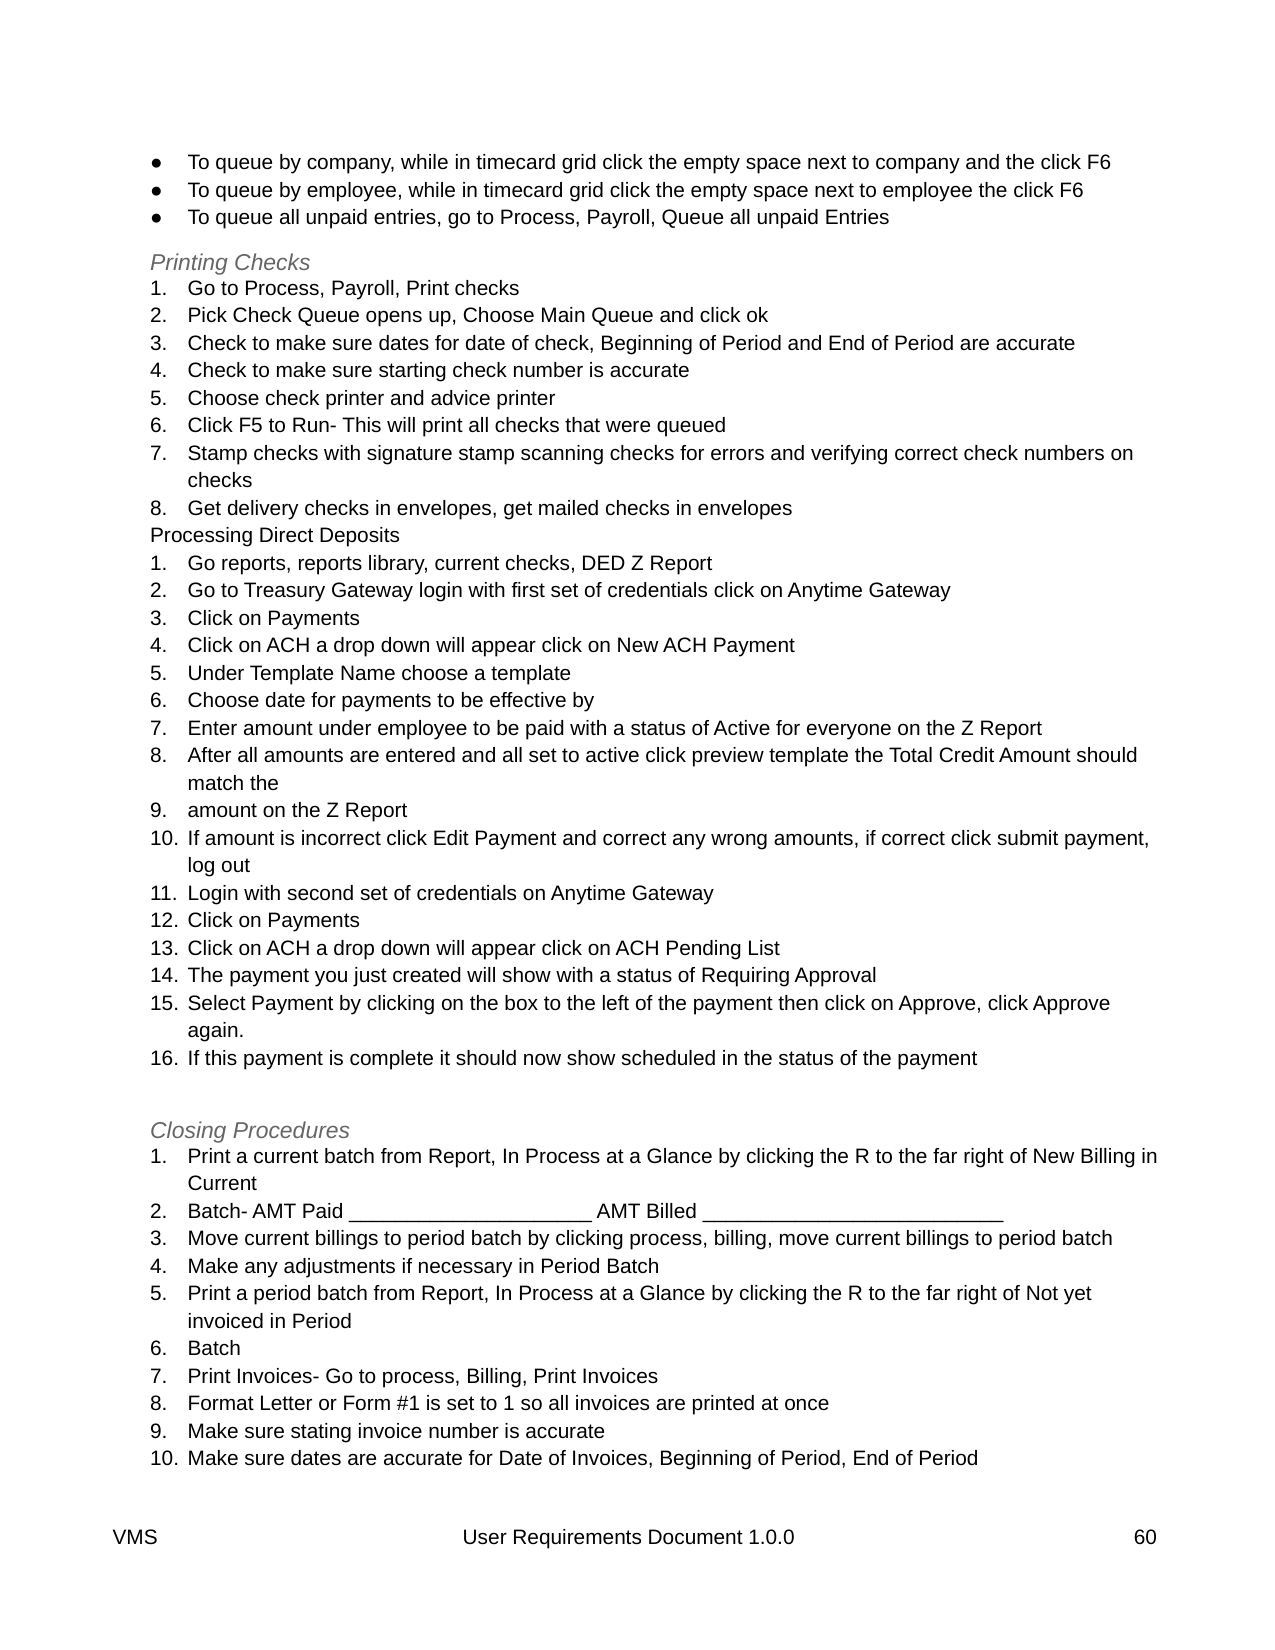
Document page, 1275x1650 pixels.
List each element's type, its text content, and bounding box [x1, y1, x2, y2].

list To queue by company, while in timecard grid click the empty space next to company and the click F6 [150, 150, 1162, 174]
list Click on ACH a drop down will appear click on New ACH Payment [150, 633, 1162, 657]
subtitle Printing Checks [150, 249, 1162, 276]
list Make any adjustments if necessary in Period Batch [150, 1253, 1162, 1277]
list Select Payment by clicking on the box to the left of the payment then click on Approve, click Approve again. [150, 991, 1162, 1042]
list Pick Check Queue opens up, Choose Main Queue and click ok [150, 303, 1162, 327]
list Click on ACH a drop down will appear click on ACH Pending List [150, 936, 1162, 959]
subtitle Closing Procedures [150, 1117, 1162, 1143]
list Click F5 to Run- This will print all checks that were queued [150, 413, 1162, 437]
list Choose check printer and advice printer [150, 386, 1162, 409]
list Make sure dates are accurate for Date of Invoices, Beginning of Period, End of Period [150, 1446, 1162, 1470]
list Move current billings to period batch by clicking process, billing, move current billings to period batch [150, 1226, 1162, 1250]
list Stamp checks with signature stamp scanning checks for errors and verifying correct check numbers on checks [150, 441, 1162, 492]
list To queue all unpaid entries, go to Process, Payroll, Queue all unpaid Entries [150, 205, 1162, 229]
list Check to make sure starting check number is accurate [150, 358, 1162, 382]
list Under Template Name choose a template [150, 661, 1162, 684]
list Click on Payments [150, 606, 1162, 629]
list Get delivery checks in envelopes, get mailed checks in envelopes [150, 496, 1162, 519]
list Print Invoices- Go to process, Billing, Print Invoices [150, 1363, 1162, 1387]
list Login with second set of credentials on Anytime Gateway [150, 881, 1162, 904]
list Check to make sure dates for date of check, Beginning of Period and End of Period are accurate [150, 331, 1162, 354]
list Make sure stating invoice number is accurate [150, 1418, 1162, 1442]
list Format Letter or Form #1 is set to 1 so all invoices are printed at once [150, 1391, 1162, 1415]
list If this payment is complete it should now show scheduled in the status of the payment [150, 1046, 1162, 1069]
list Print a current batch from Report, In Process at a Glance by clicking the R to the far right of New Billing in Current [150, 1143, 1162, 1195]
list Batch [150, 1336, 1162, 1360]
list Print a period batch from Report, In Process at a Glance by clicking the R to the far right of Not yet invoiced in Period [150, 1281, 1162, 1332]
list Go reports, reports library, current checks, DED Z Report [150, 551, 1162, 574]
list If amount is incorrect click Edit Payment and correct any wrong amounts, if correct click submit payment, log out [150, 826, 1162, 877]
list Click on Payments [150, 908, 1162, 932]
list To queue by employee, while in timecard grid click the empty space next to employee the click F6 [150, 177, 1162, 201]
list Go to Process, Payroll, Print checks [150, 276, 1162, 299]
list amount on the Z Report [150, 798, 1162, 822]
list Go to Treasury Gateway login with first set of credentials click on Anytime Gateway [150, 578, 1162, 602]
list Choose date for payments to be effective by [150, 688, 1162, 712]
text Processing Direct Deposits [150, 523, 1162, 547]
list After all amounts are entered and all set to active click preview template the Total Credit Amount should match the [150, 743, 1162, 794]
list Enter amount under employee to be paid with a status of Active for everyone on the Z Report [150, 716, 1162, 739]
list The payment you just created will show with a status of Requiring Approval [150, 963, 1162, 987]
list Batch- AMT Paid _____________________ AMT Billed __________________________ [150, 1198, 1162, 1222]
